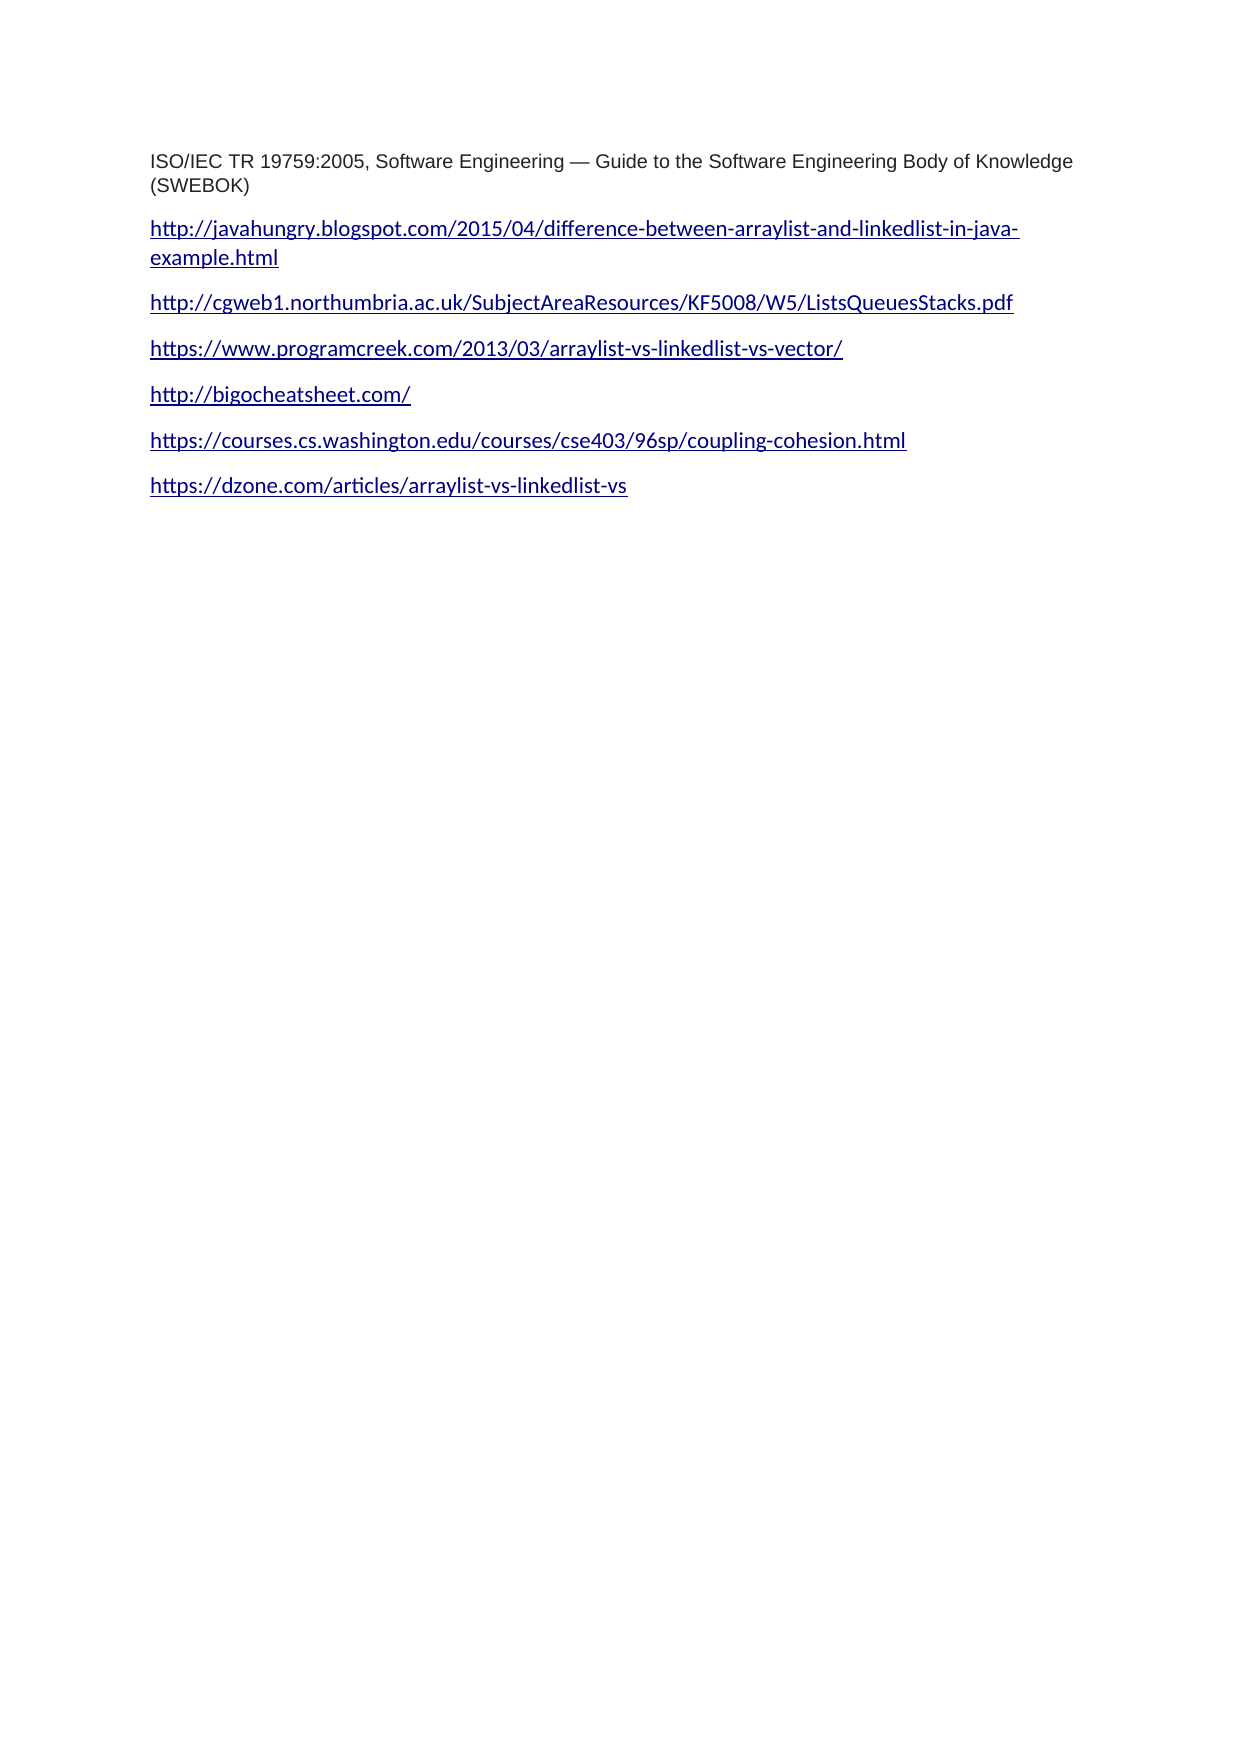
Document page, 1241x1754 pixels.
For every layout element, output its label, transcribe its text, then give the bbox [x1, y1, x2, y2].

text ISO/IEC TR 19759:2005, Software Engineering — Guide to the Software Engineering Body of Knowledge (SWEBOK) [150, 150, 1090, 196]
text http://javahungry.blogspot.com/2015/04/difference-between-arraylist-and-linkedlist-in-java-example.html [150, 214, 1090, 271]
text http://cgweb1.northumbria.ac.uk/SubjectAreaResources/KF5008/W5/ListsQueuesStacks.pdf [150, 288, 1090, 317]
text http://bigocheatsheet.com/ [150, 380, 1090, 408]
text https://courses.cs.washington.edu/courses/cse403/96sp/coupling-cohesion.html [150, 426, 1090, 454]
text https://www.programcreek.com/2013/03/arraylist-vs-linkedlist-vs-vector/ [150, 334, 1090, 362]
text https://dzone.com/articles/arraylist-vs-linkedlist-vs [150, 471, 1090, 499]
